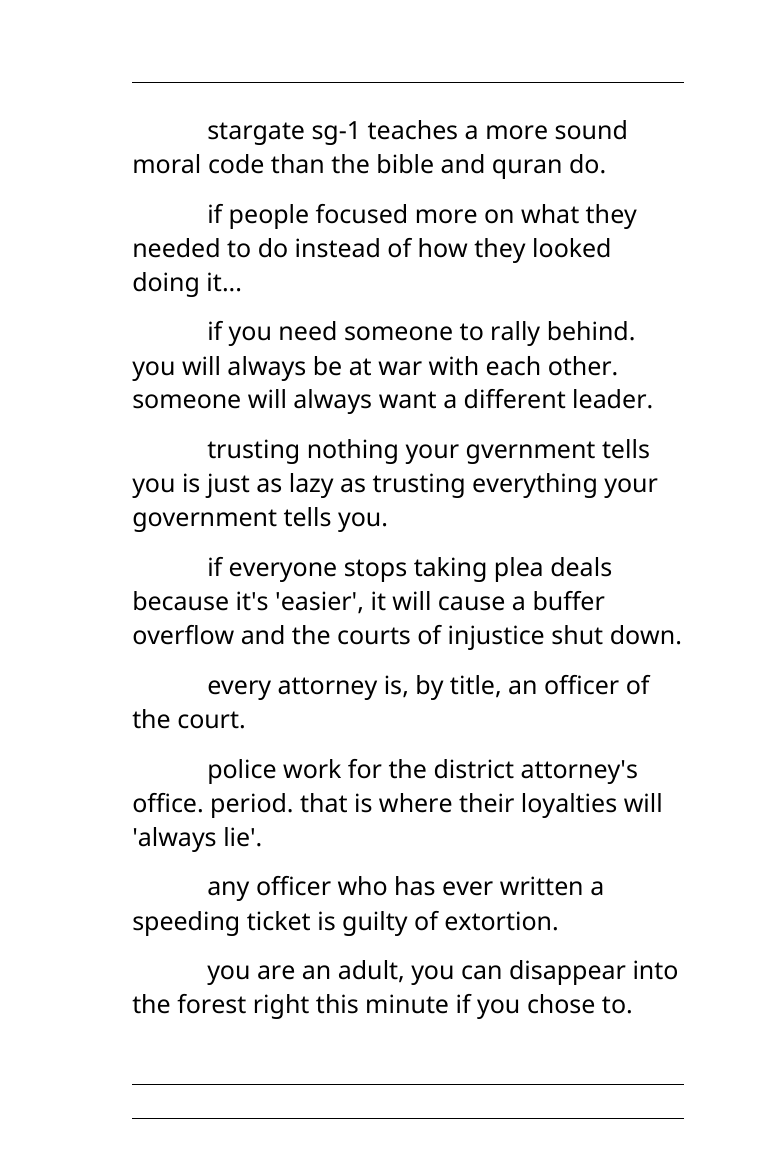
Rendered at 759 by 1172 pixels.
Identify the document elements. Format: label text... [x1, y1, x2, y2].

text if everyone stops taking plea deals because it's 'easier', it will cause a buffer overflow and the courts of injustice shut down. [132, 550, 684, 652]
text if you need someone to rally behind. you will always be at war with each other. someone will always want a different leader. [132, 314, 684, 416]
text you are an adult, you can disappear into the forest right this minute if you chose to. [132, 953, 684, 1021]
text police work for the district attorney's office. period. that is where their loyalties will 'always lie'. [132, 751, 684, 853]
text stargate sg-1 teaches a more sound moral code than the bible and quran do. [132, 112, 684, 181]
text any officer who has ever written a speeding ticket is guilty of extortion. [132, 869, 684, 937]
text every attorney is, by title, an officer of the court. [132, 667, 684, 736]
text trusting nothing your gvernment tells you is just as lazy as trusting everything your government tells you. [132, 432, 684, 534]
text if people focused more on what they needed to do instead of how they looked doing it... [132, 196, 684, 298]
